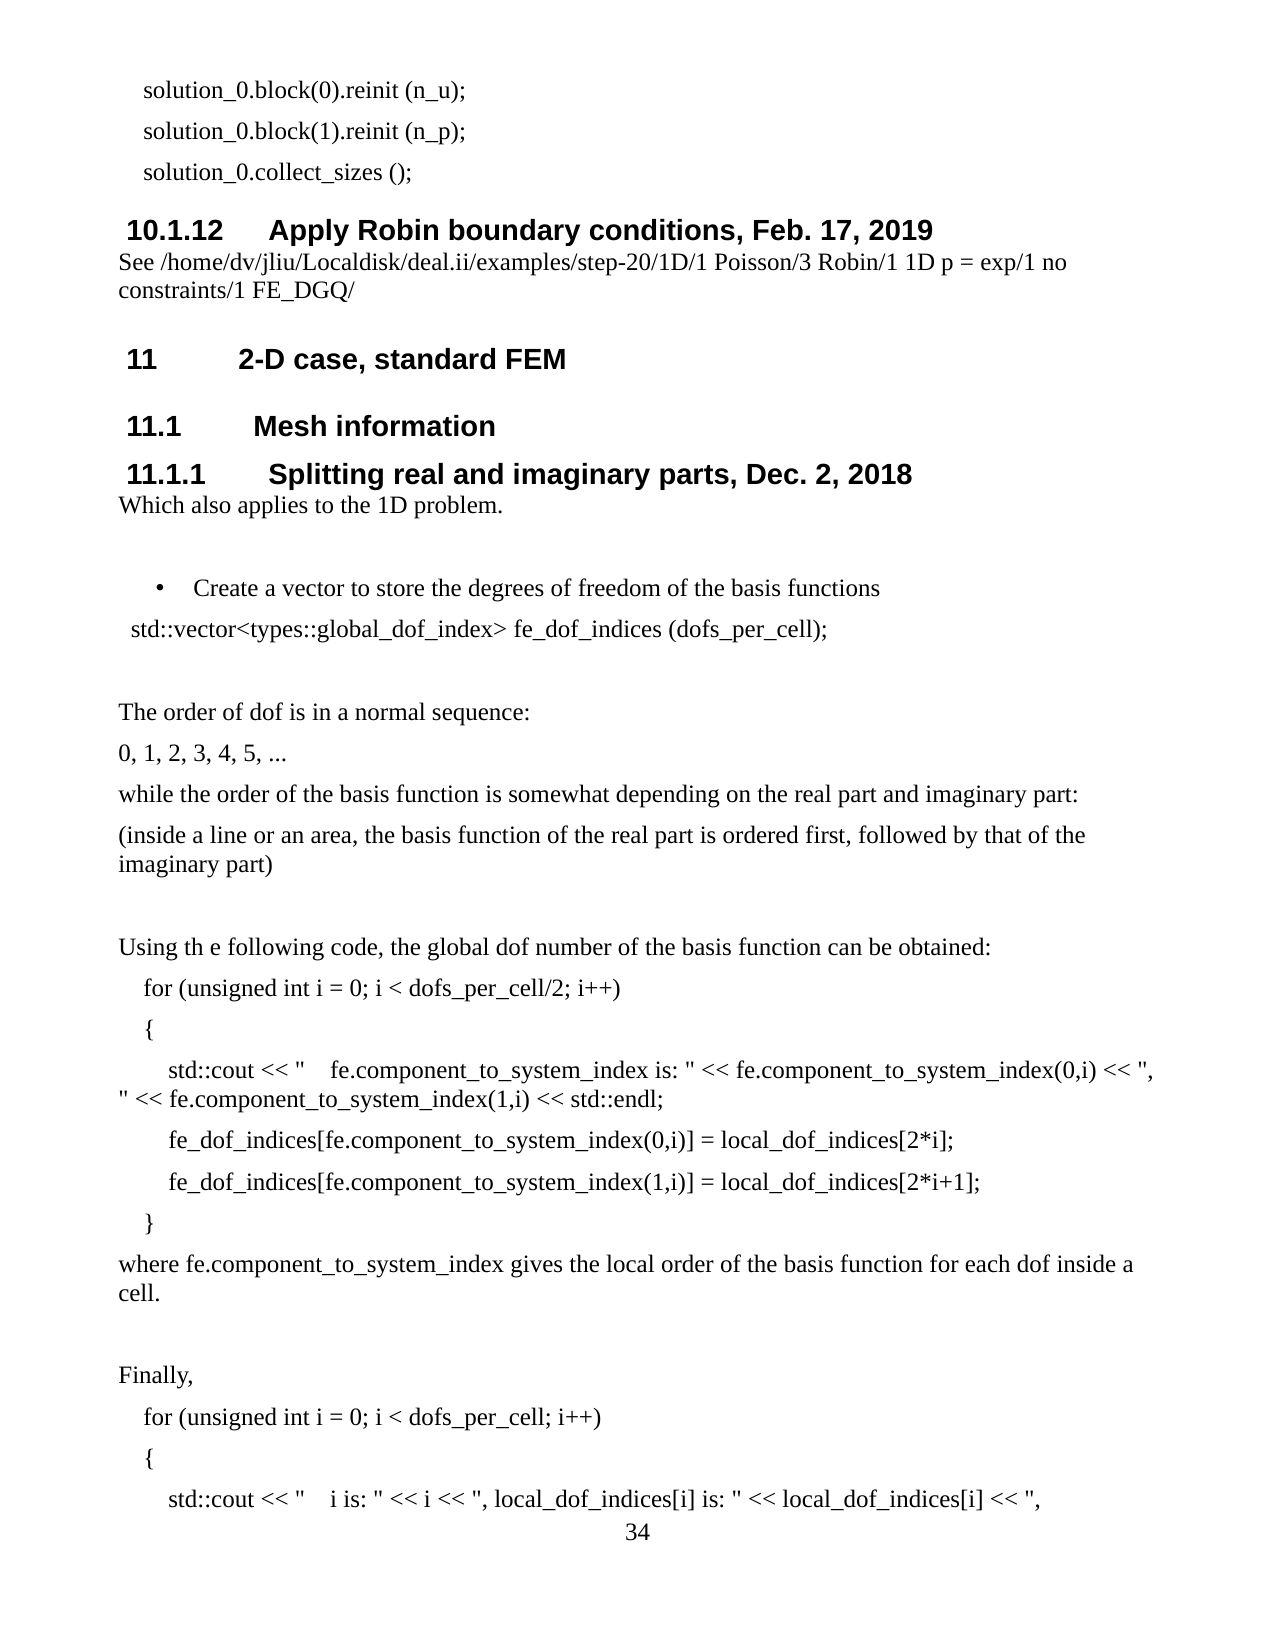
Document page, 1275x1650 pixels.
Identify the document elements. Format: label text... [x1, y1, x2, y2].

text Which also applies to the 1D problem. [118, 490, 1157, 519]
text Finally, [118, 1360, 1157, 1389]
text for (unsigned int i = 0; i < dofs_per_cell; i++) [118, 1402, 1157, 1430]
text while the order of the basis function is somewhat depending on the real part and imaginary part: [118, 779, 1157, 808]
subtitle Splitting real and imaginary parts, Dec. 2, 2018 [118, 457, 1157, 490]
text std::cout << " i is: " << i << ", local_dof_indices[i] is: " << local_dof_indices[i] << ", [118, 1484, 1157, 1513]
text std::cout << " fe.component_to_system_index is: " << fe.component_to_system_index(0,i) << ", " << fe.component_to_system_index(1,i) << std::endl; [118, 1055, 1157, 1113]
text solution_0.block(1).reinit (n_p); [118, 116, 1157, 145]
subtitle Mesh information [118, 409, 1157, 442]
text where fe.component_to_system_index gives the local order of the basis function for each dof inside a cell. [118, 1249, 1157, 1307]
text } [118, 1208, 1157, 1237]
text (inside a line or an area, the basis function of the real part is ordered first, followed by that of the imaginary part) [118, 820, 1157, 878]
text for (unsigned int i = 0; i < dofs_per_cell/2; i++) [118, 973, 1157, 1002]
text fe_dof_indices[fe.component_to_system_index(0,i)] = local_dof_indices[2*i]; [118, 1125, 1157, 1154]
text { [118, 1014, 1157, 1043]
list Create a vector to store the degrees of freedom of the basis functions [156, 573, 1157, 602]
text std::vector<types::global_dof_index> fe_dof_indices (dofs_per_cell); [118, 614, 1157, 643]
text { [118, 1443, 1157, 1472]
text The order of dof is in a normal sequence: [118, 697, 1157, 725]
subtitle Apply Robin boundary conditions, Feb. 17, 2019 [118, 213, 1157, 247]
text solution_0.block(0).reinit (n_u); [118, 75, 1157, 104]
text 0, 1, 2, 3, 4, 5, ... [118, 738, 1157, 767]
text solution_0.collect_sizes (); [118, 157, 1157, 186]
text See /home/dv/jliu/Localdisk/deal.ii/examples/step-20/1D/1 Poisson/3 Robin/1 1D p = exp/1 no constraints/1 FE_DGQ/ [118, 247, 1157, 304]
subtitle 2-D case, standard FEM [118, 342, 1157, 375]
text Using th e following code, the global dof number of the basis function can be obtained: [118, 932, 1157, 960]
text fe_dof_indices[fe.component_to_system_index(1,i)] = local_dof_indices[2*i+1]; [118, 1167, 1157, 1195]
